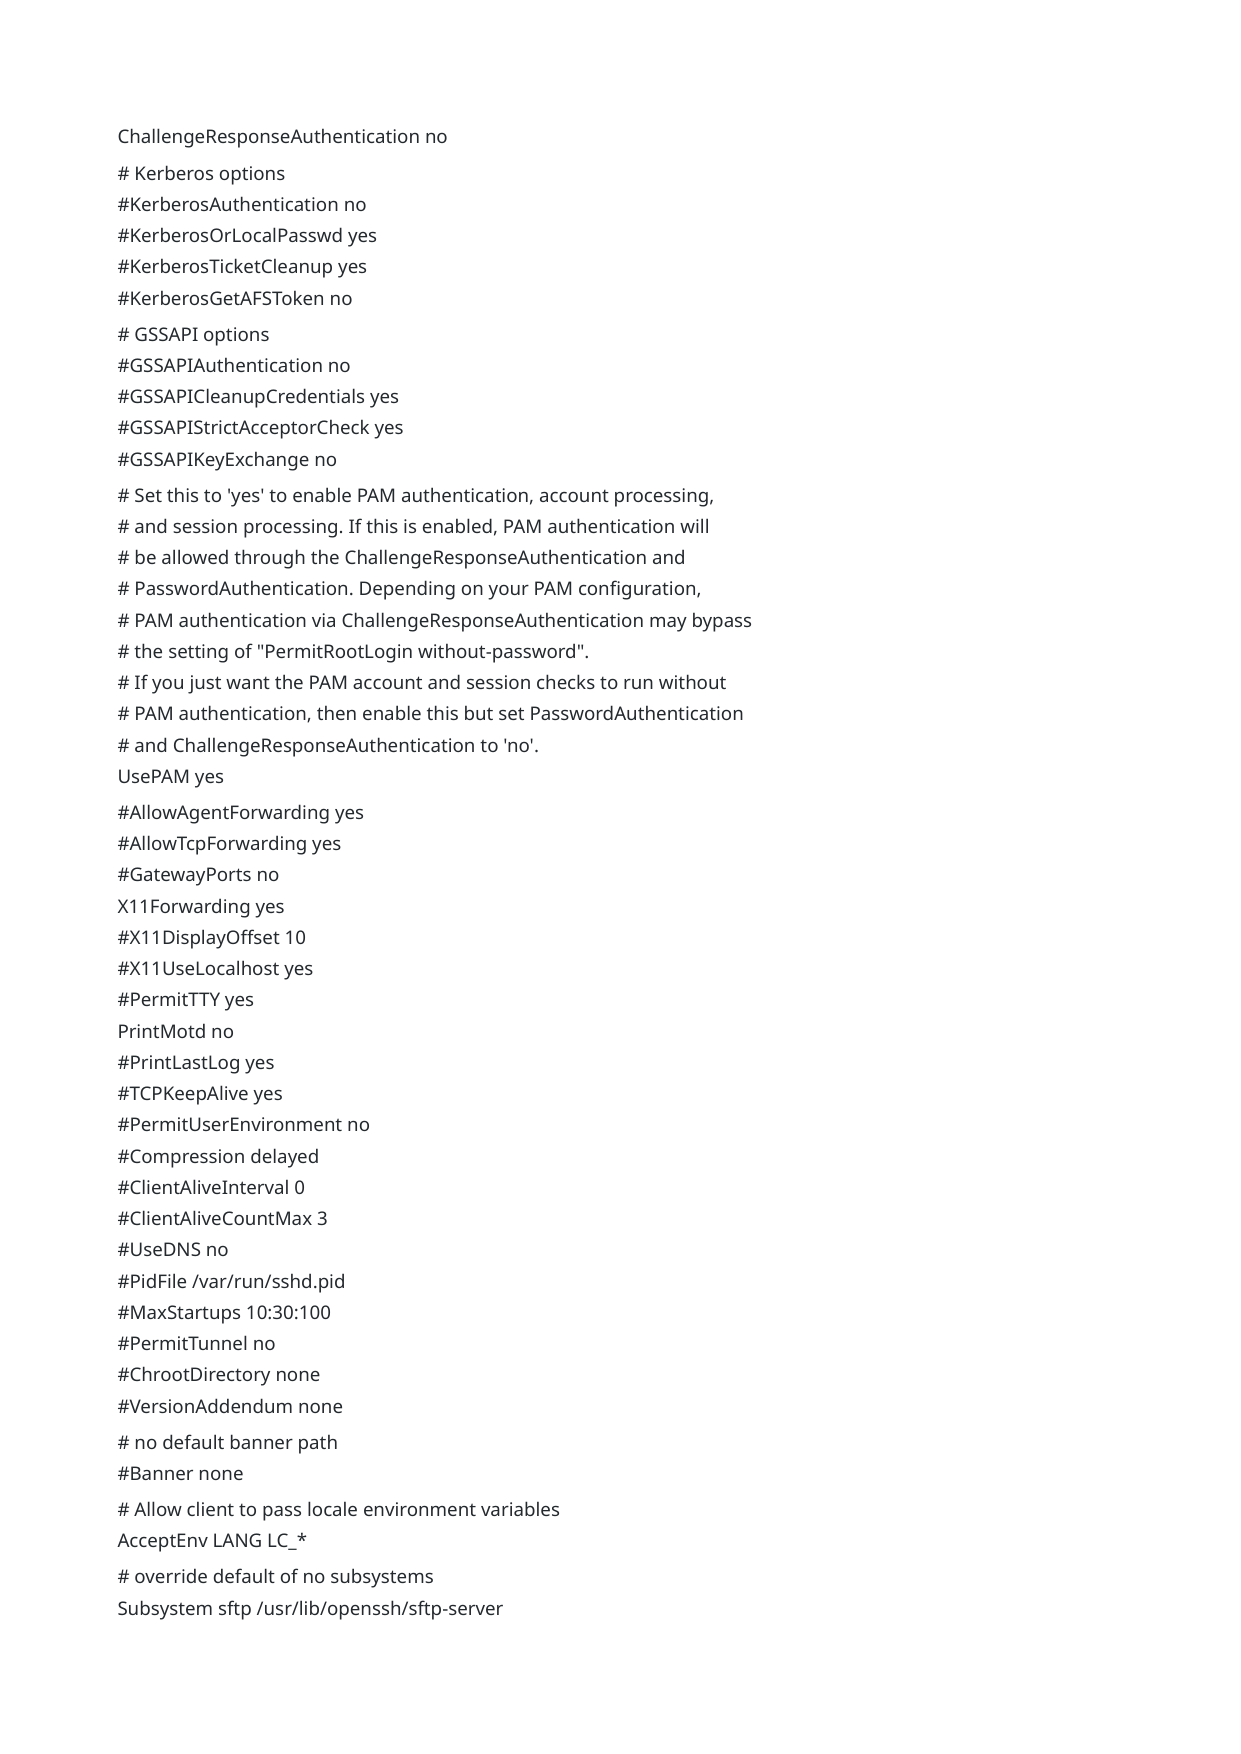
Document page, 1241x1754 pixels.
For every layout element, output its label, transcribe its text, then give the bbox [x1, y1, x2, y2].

table_cell #KerberosGetAFSToken no [117, 279, 1123, 310]
table_cell #KerberosAuthentication no [117, 185, 1123, 217]
table_cell [117, 1486, 1123, 1491]
table_cell # GSSAPI options [117, 315, 1123, 346]
table_cell #X11DisplayOffset 10 [117, 919, 1123, 950]
table_cell X11Forwarding yes [117, 887, 1123, 918]
table_cell #ChrootDirectory none [117, 1356, 1123, 1387]
table_cell #GSSAPIStrictAcceptorCheck yes [117, 409, 1123, 440]
table_cell # no default banner path [117, 1423, 1123, 1454]
table_cell # the setting of "PermitRootLogin without-password". [117, 633, 1123, 664]
table_cell #PrintLastLog yes [117, 1044, 1123, 1075]
table_cell # Allow client to pass locale environment variables [117, 1491, 1123, 1522]
table_cell [117, 149, 1123, 154]
table_cell [117, 1419, 1123, 1423]
table_cell #GSSAPIKeyExchange no [117, 440, 1123, 471]
table_cell # PAM authentication, then enable this but set PasswordAuthentication [117, 695, 1123, 726]
table_cell [117, 789, 1123, 793]
table_cell Subsystem sftp /usr/lib/openssh/sftp-server [117, 1589, 1123, 1620]
table_cell # override default of no subsystems [117, 1558, 1123, 1589]
table_cell #GSSAPIAuthentication no [117, 346, 1123, 378]
table_cell # Set this to 'yes' to enable PAM authentication, account processing, [117, 476, 1123, 507]
table_cell #KerberosTicketCleanup yes [117, 248, 1123, 279]
table_cell #TCPKeepAlive yes [117, 1075, 1123, 1106]
table_cell #X11UseLocalhost yes [117, 950, 1123, 981]
table_cell #KerberosOrLocalPasswd yes [117, 217, 1123, 248]
table_cell #ClientAliveCountMax 3 [117, 1200, 1123, 1231]
table_cell # and ChallengeResponseAuthentication to 'no'. [117, 726, 1123, 757]
table_cell # be allowed through the ChallengeResponseAuthentication and [117, 539, 1123, 570]
table_cell #PidFile /var/run/sshd.pid [117, 1262, 1123, 1293]
table_cell #Banner none [117, 1455, 1123, 1486]
table_cell UsePAM yes [117, 758, 1123, 789]
table_cell #AllowTcpForwarding yes [117, 825, 1123, 856]
table_cell #VersionAddendum none [117, 1387, 1123, 1418]
table_cell [117, 1553, 1123, 1558]
table_cell [117, 310, 1123, 315]
table_cell # PAM authentication via ChallengeResponseAuthentication may bypass [117, 601, 1123, 632]
table_cell #GSSAPICleanupCredentials yes [117, 378, 1123, 409]
table_cell # If you just want the PAM account and session checks to run without [117, 664, 1123, 695]
table_cell #PermitTunnel no [117, 1325, 1123, 1356]
table_cell # Kerberos options [117, 154, 1123, 185]
table_cell ChallengeResponseAuthentication no [117, 118, 1123, 149]
table_cell [117, 1620, 1123, 1625]
table_cell AcceptEnv LANG LC_* [117, 1522, 1123, 1553]
table_cell [117, 471, 1123, 476]
table_cell # PasswordAuthentication. Depending on your PAM configuration, [117, 570, 1123, 601]
table_cell #Compression delayed [117, 1137, 1123, 1168]
table_cell # and session processing. If this is enabled, PAM authentication will [117, 508, 1123, 539]
table_cell #GatewayPorts no [117, 856, 1123, 887]
table_cell #UseDNS no [117, 1231, 1123, 1262]
table_cell PrintMotd no [117, 1012, 1123, 1043]
table_cell #ClientAliveInterval 0 [117, 1169, 1123, 1200]
table_cell #MaxStartups 10:30:100 [117, 1294, 1123, 1325]
table_cell #PermitTTY yes [117, 981, 1123, 1012]
table_cell #PermitUserEnvironment no [117, 1106, 1123, 1137]
table_cell #AllowAgentForwarding yes [117, 794, 1123, 825]
